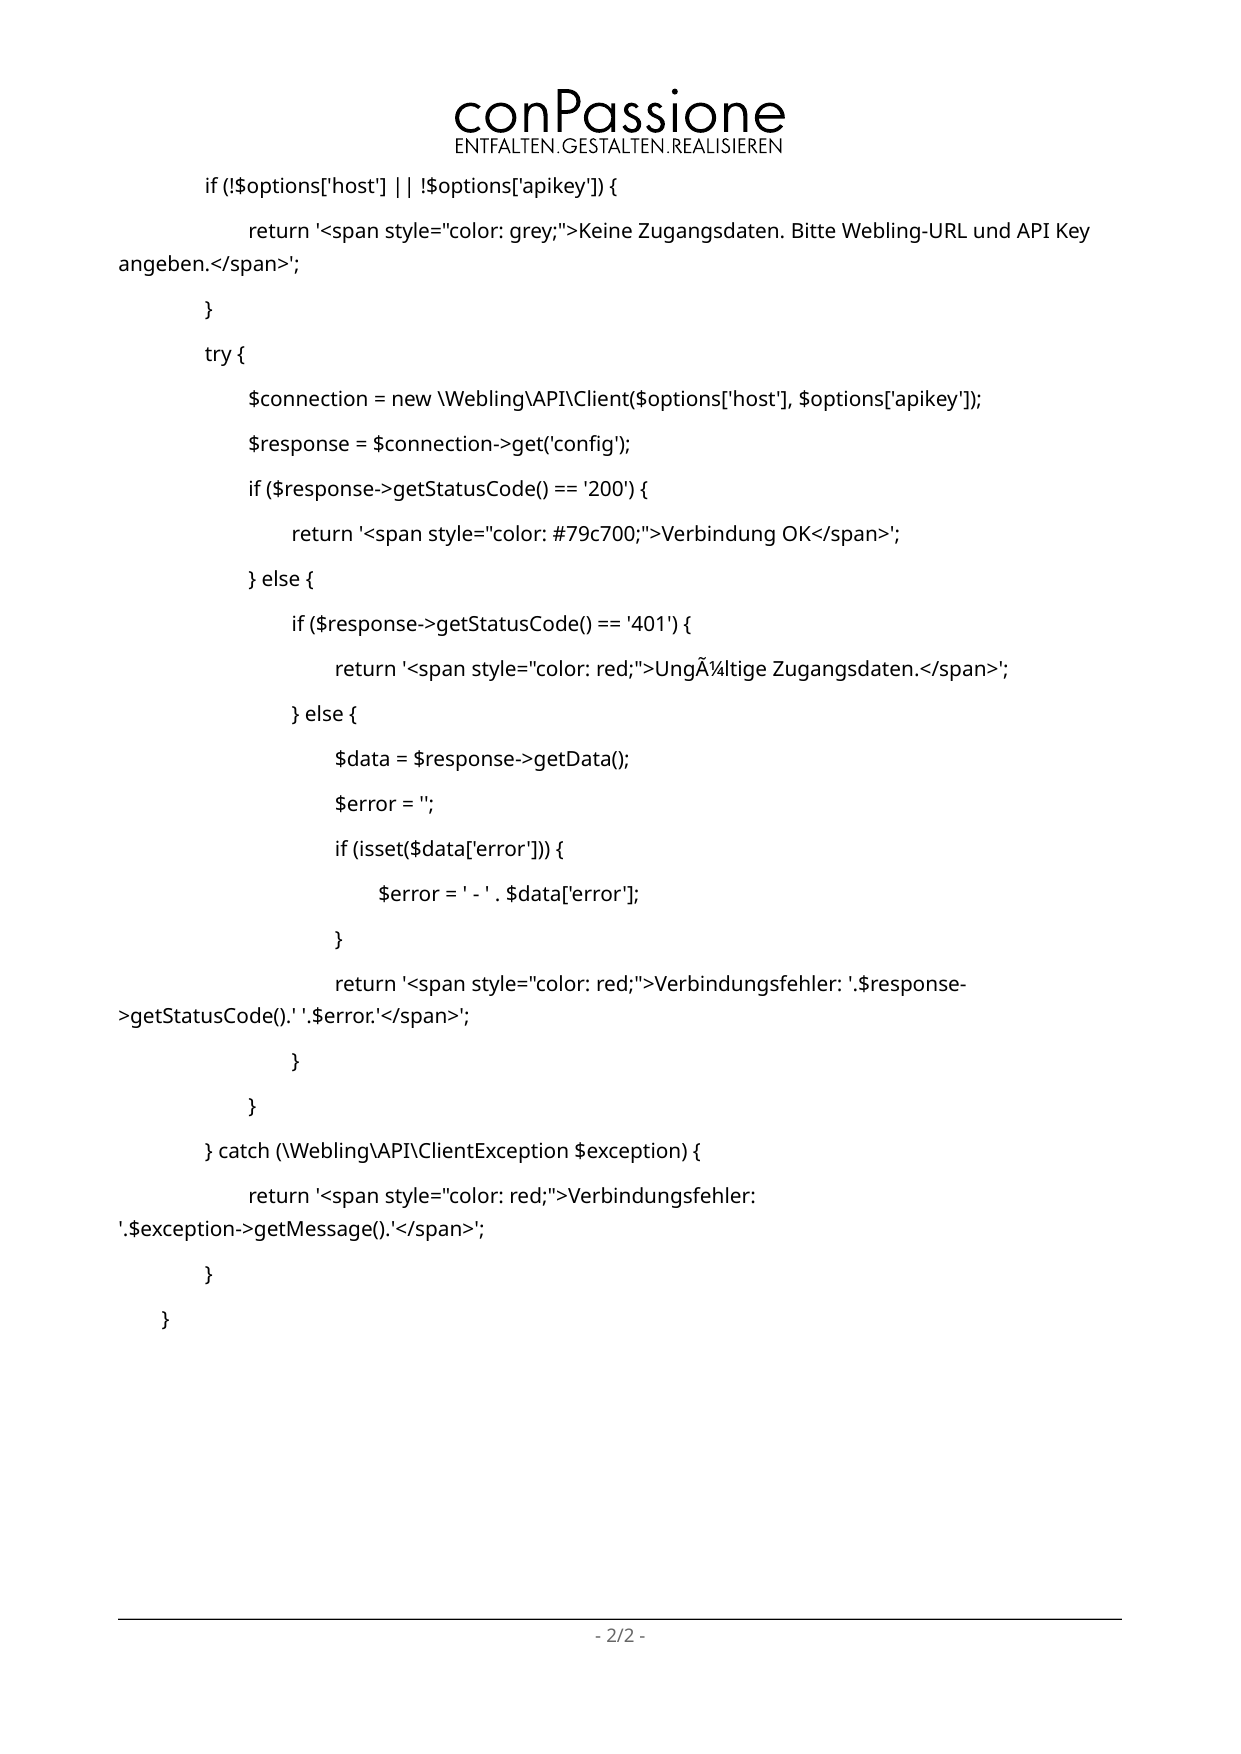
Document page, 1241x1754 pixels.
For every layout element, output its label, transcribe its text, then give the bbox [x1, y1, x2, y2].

text $error = ''; [118, 789, 1122, 817]
text if ($response->getStatusCode() == '200') { [118, 474, 1122, 502]
text $connection = new \Webling\API\Client($options['host'], $options['apikey']); [118, 384, 1122, 412]
text $data = $response->getData(); [118, 744, 1122, 772]
text } else { [118, 699, 1122, 727]
text } [118, 1304, 1122, 1332]
text } [118, 294, 1122, 322]
text } [118, 1259, 1122, 1287]
text } catch (\Webling\API\ClientException $exception) { [118, 1136, 1122, 1165]
text return '<span style="color: red;">Verbindungsfehler: '.$response->getStatusCode().' '.$error.'</span>'; [118, 969, 1122, 1030]
text return '<span style="color: red;">Verbindungsfehler: '.$exception->getMessage().'</span>'; [118, 1181, 1122, 1242]
text if (isset($data['error'])) { [118, 834, 1122, 862]
text return '<span style="color: #79c700;">Verbindung OK</span>'; [118, 519, 1122, 547]
text try { [118, 339, 1122, 367]
text } [118, 924, 1122, 952]
text $error = ' - ' . $data['error']; [118, 879, 1122, 907]
text } else { [118, 564, 1122, 592]
text return '<span style="color: grey;">Keine Zugangsdaten. Bitte Webling-URL und API Key angeben.</span>'; [118, 216, 1122, 277]
text if (!$options['host'] || !$options['apikey']) { [118, 171, 1122, 200]
text } [118, 1091, 1122, 1120]
text return '<span style="color: red;">UngÃ¼ltige Zugangsdaten.</span>'; [118, 654, 1122, 682]
text if ($response->getStatusCode() == '401') { [118, 609, 1122, 637]
text } [118, 1046, 1122, 1075]
text $response = $connection->get('config'); [118, 429, 1122, 457]
